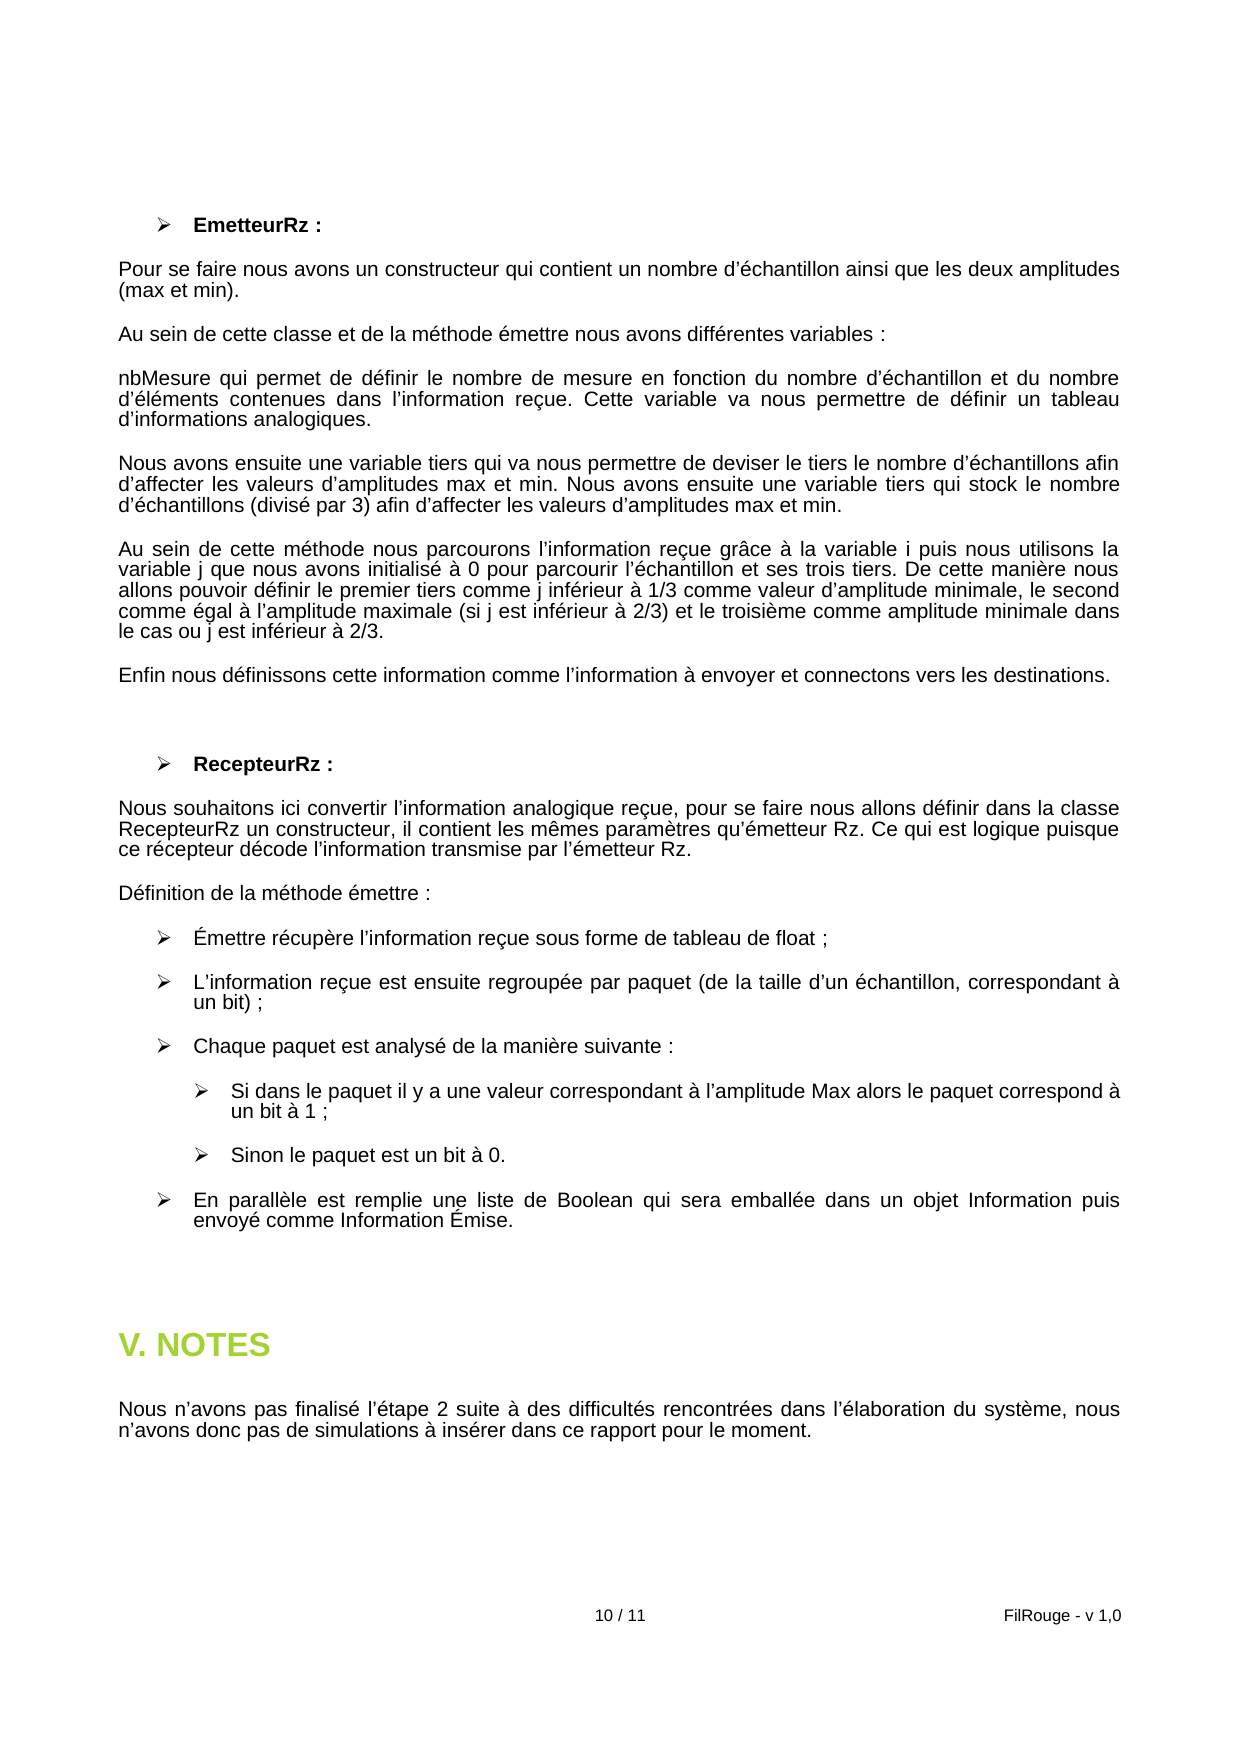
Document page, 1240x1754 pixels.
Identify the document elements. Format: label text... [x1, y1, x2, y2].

text Nous souhaitons ici convertir l’information analogique reçue, pour se faire nous allons définir dans la classe RecepteurRz un constructeur, il contient les mêmes paramètres qu’émetteur Rz. Ce qui est logique puisque ce récepteur décode l’information transmise par l’émetteur Rz. [118, 799, 1121, 861]
list Sinon le paquet est un bit à 0. [193, 1146, 1121, 1167]
text Définition de la méthode émettre : [118, 884, 1121, 905]
list Émettre récupère l’information reçue sous forme de tableau de float ; [156, 928, 1121, 949]
text Nous avons ensuite une variable tiers qui va nous permettre de deviser le tiers le nombre d’échantillons afin d’affecter les valeurs d’amplitudes max et min. Nous avons ensuite une variable tiers qui stock le nombre d’échantillons (divisé par 3) afin d’affecter les valeurs d’amplitudes max et min. [118, 454, 1121, 516]
subtitle Notes [118, 1325, 1121, 1364]
list En parallèle est remplie une liste de Boolean qui sera emballée dans un objet Information puis envoyé comme Information Émise. [156, 1191, 1121, 1232]
list EmetteurRz : [156, 216, 1121, 236]
text nbMesure qui permet de définir le nombre de mesure en fonction du nombre d’échantillon et du nombre d’éléments contenues dans l’information reçue. Cette variable va nous permettre de définir un tableau d’informations analogiques. [118, 369, 1121, 431]
list L’information reçue est ensuite regroupée par paquet (de la taille d’un échantillon, correspondant à un bit) ; [156, 973, 1121, 1014]
text Enfin nous définissons cette information comme l’information à envoyer et connectons vers les destinations. [118, 666, 1121, 687]
text Nous n’avons pas finalisé l’étape 2 suite à des difficultés rencontrées dans l’élaboration du système, nous n’avons donc pas de simulations à insérer dans ce rapport pour le moment. [118, 1400, 1121, 1442]
text Pour se faire nous avons un constructeur qui contient un nombre d’échantillon ainsi que les deux amplitudes (max et min). [118, 260, 1121, 301]
list Si dans le paquet il y a une valeur correspondant à l’amplitude Max alors le paquet correspond à un bit à 1 ; [193, 1082, 1121, 1123]
text Au sein de cette méthode nous parcourons l’information reçue grâce à la variable i puis nous utilisons la variable j que nous avons initialisé à 0 pour parcourir l’échantillon et ses trois tiers. De cette manière nous allons pouvoir définir le premier tiers comme j inférieur à 1/3 comme valeur d’amplitude minimale, le second comme égal à l’amplitude maximale (si j est inférieur à 2/3) et le troisième comme amplitude minimale dans le cas ou j est inférieur à 2/3. [118, 540, 1121, 643]
list RecepteurRz : [156, 755, 1121, 775]
list Chaque paquet est analysé de la manière suivante : [156, 1037, 1121, 1058]
text Au sein de cette classe et de la méthode émettre nous avons différentes variables : [118, 325, 1121, 345]
